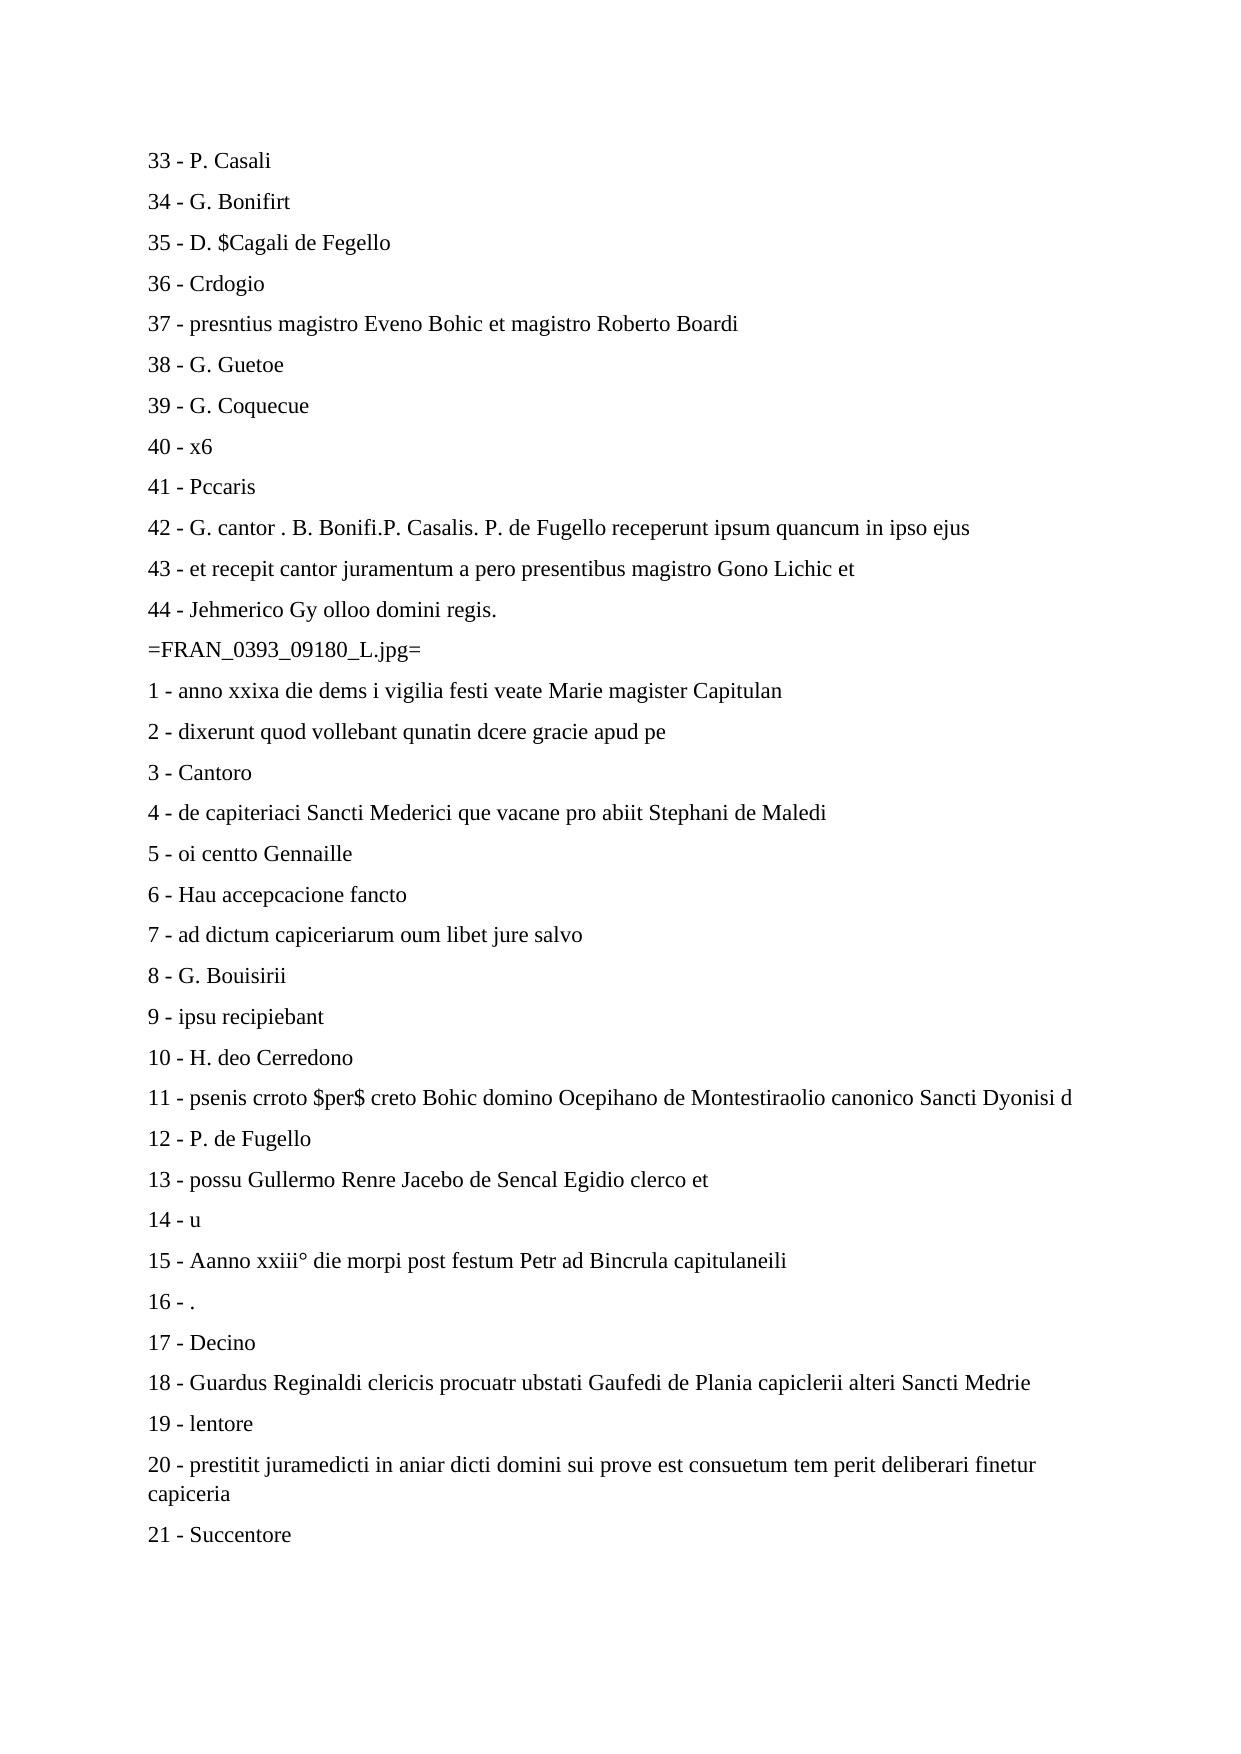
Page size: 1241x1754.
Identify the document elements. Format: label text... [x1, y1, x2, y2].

text 18 - Guardus Reginaldi clericis procuatr ubstati Gaufedi de Plania capiclerii alteri Sancti Medrie [148, 1369, 1093, 1396]
text 2 - dixerunt quod vollebant qunatin dcere gracie apud pe [148, 718, 1093, 744]
text 44 - Jehmerico Gy olloo domini regis. [148, 596, 1093, 622]
text 34 - G. Bonifirt [148, 188, 1093, 215]
text 16 - . [148, 1288, 1093, 1314]
text 9 - ipsu recipiebant [148, 1003, 1093, 1029]
text 38 - G. Guetoe [148, 351, 1093, 378]
text 7 - ad dictum capiceriarum oum libet jure salvo [148, 921, 1093, 948]
text 15 - Aanno xxiii° die morpi post festum Petr ad Bincrula capitulaneili [148, 1247, 1093, 1274]
text 19 - lentore [148, 1410, 1093, 1437]
text 10 - H. deo Cerredono [148, 1044, 1093, 1070]
text 37 - presntius magistro Eveno Bohic et magistro Roberto Boardi [148, 311, 1093, 337]
text =FRAN_0393_09180_L.jpg= [148, 636, 1093, 663]
text 13 - possu Gullermo Renre Jacebo de Sencal Egidio clerco et [148, 1166, 1093, 1192]
text 14 - u [148, 1207, 1093, 1233]
text 21 - Succentore [148, 1521, 1093, 1547]
text 35 - D. $Cagali de Fegello [148, 229, 1093, 255]
text 3 - Cantoro [148, 758, 1093, 785]
text 11 - psenis crroto $per$ creto Bohic domino Ocepihano de Montestiraolio canonico Sancti Dyonisi d [148, 1084, 1093, 1111]
text 33 - P. Casali [148, 148, 1093, 174]
text 40 - x6 [148, 433, 1093, 459]
text 42 - G. cantor . B. Bonifi.P. Casalis. P. de Fugello receperunt ipsum quancum in ipso ejus [148, 514, 1093, 541]
text 20 - prestitit juramedicti in aniar dicti domini sui prove est consuetum tem perit deliberari finetur capiceria [148, 1451, 1093, 1506]
text 4 - de capiteriaci Sancti Mederici que vacane pro abiit Stephani de Maledi [148, 799, 1093, 826]
text 6 - Hau accepcacione fancto [148, 881, 1093, 907]
text 1 - anno xxixa die dems i vigilia festi veate Marie magister Capitulan [148, 677, 1093, 703]
text 17 - Decino [148, 1329, 1093, 1355]
text 41 - Pccaris [148, 473, 1093, 500]
text 43 - et recepit cantor juramentum a pero presentibus magistro Gono Lichic et [148, 555, 1093, 581]
text 36 - Crdogio [148, 270, 1093, 296]
text 5 - oi centto Gennaille [148, 840, 1093, 866]
text 8 - G. Bouisirii [148, 962, 1093, 988]
text 12 - P. de Fugello [148, 1125, 1093, 1151]
text 39 - G. Coquecue [148, 392, 1093, 418]
